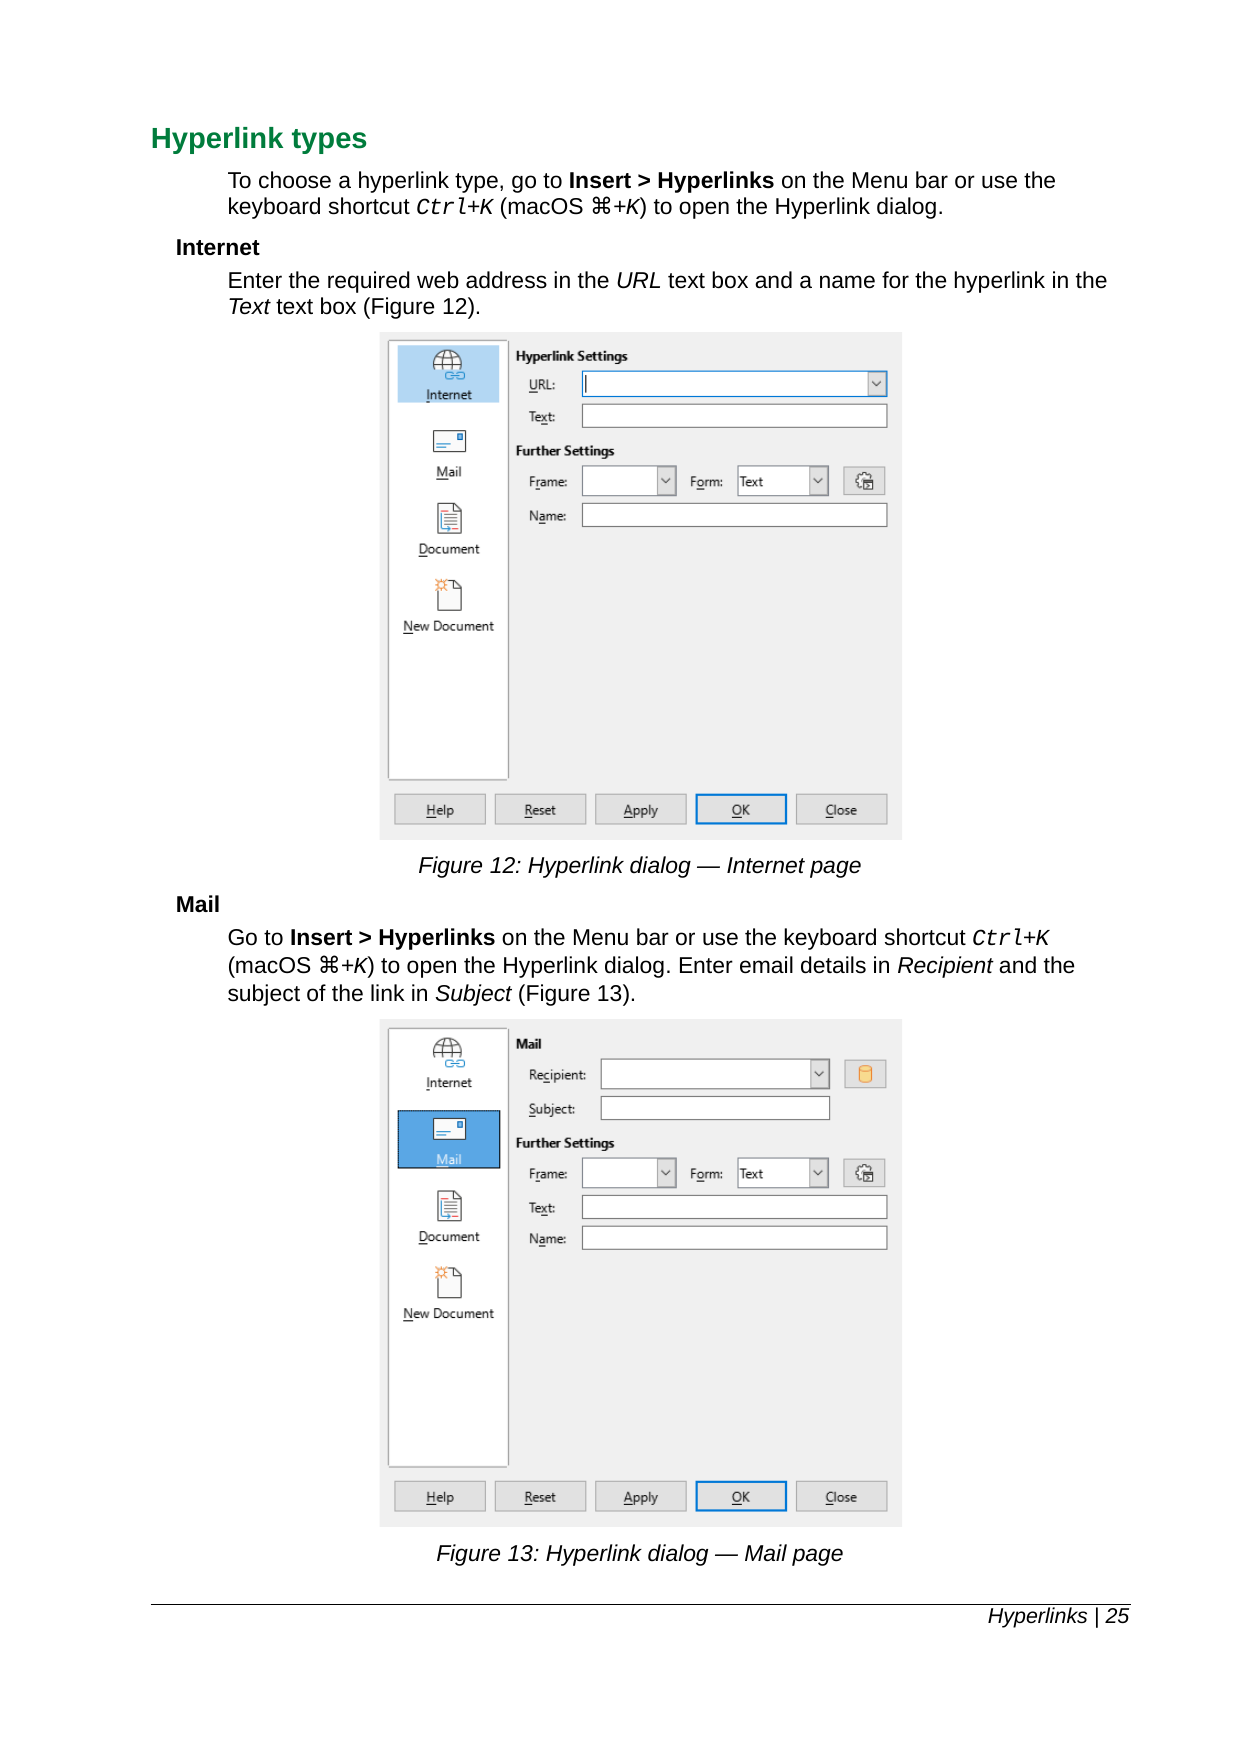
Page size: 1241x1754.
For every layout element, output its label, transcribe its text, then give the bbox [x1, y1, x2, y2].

text To choose a hyperlink type, go to Insert > Hyperlinks on the Menu bar or use the keyboard shortcut Ctrl+K (macOS ⌘+K) to open the Hyperlink dialog. [227, 167, 1131, 222]
picture [379, 332, 903, 840]
subtitle Hyperlink types [151, 121, 1131, 154]
text Enter the required web address in the URL text box and a name for the hyperlink in the Text text box (Figure 12). [227, 267, 1131, 319]
text Figure 13: Hyperlink dialog — Mail page [379, 1539, 902, 1566]
text Figure 12: Hyperlink dialog — Internet page [379, 852, 902, 879]
picture [379, 1019, 903, 1527]
text Mail [176, 891, 1131, 917]
text Internet [176, 234, 1131, 261]
text Go to Insert > Hyperlinks on the Menu bar or use the keyboard shortcut Ctrl+K (macOS ⌘+K) to open the Hyperlink dialog. Enter email details in Recipient and the subject of the link in Subject (Figure 13). [227, 924, 1131, 1007]
